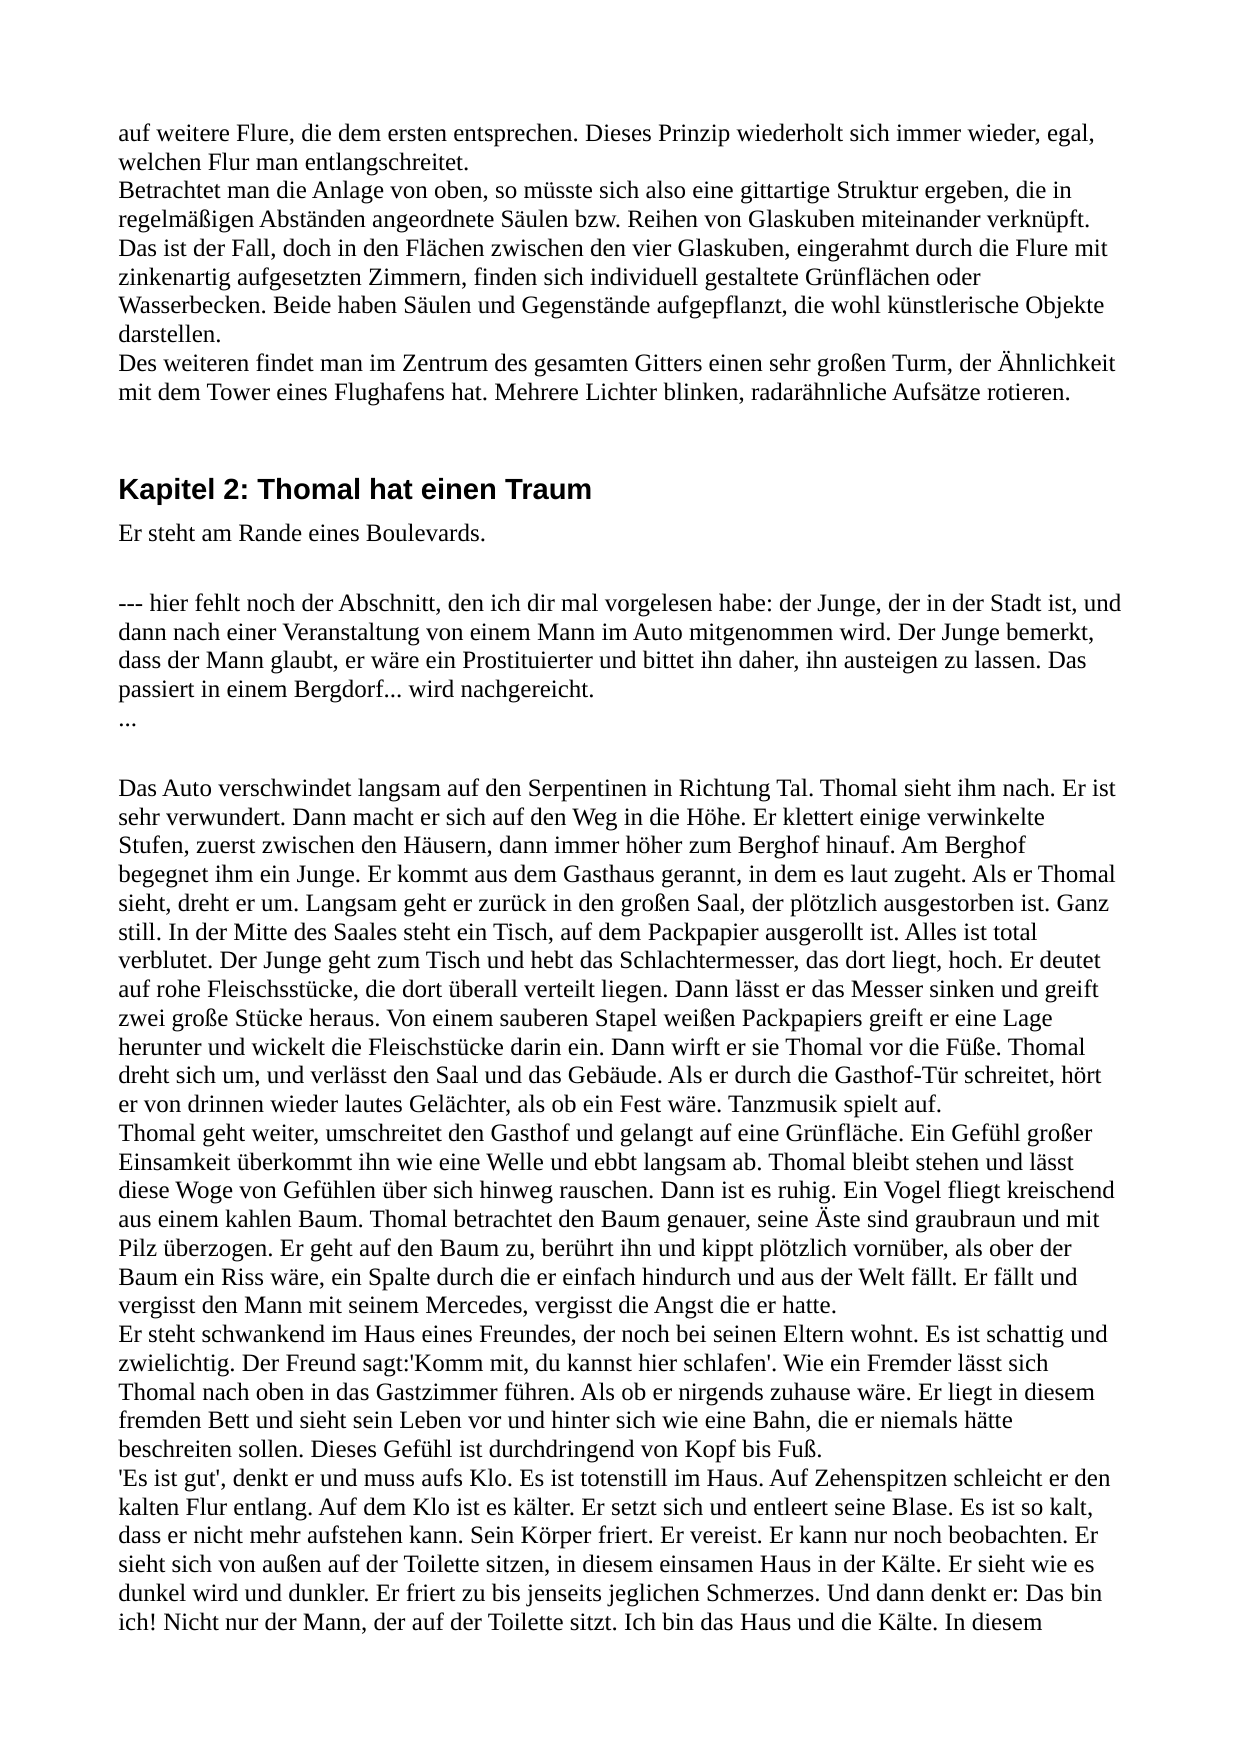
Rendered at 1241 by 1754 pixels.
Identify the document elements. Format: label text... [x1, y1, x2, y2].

text Er steht am Rande eines Boulevards. [118, 518, 1122, 547]
text --- hier fehlt noch der Abschnitt, den ich dir mal vorgelesen habe: der Junge, der in der Stadt ist, und dann nach einer Veranstaltung von einem Mann im Auto mitgenommen wird. Der Junge bemerkt, dass der Mann glaubt, er wäre ein Prostituierter und bittet ihn daher, ihn austeigen zu lassen. Das passiert in einem Bergdorf... wird nachgereicht. [118, 588, 1122, 703]
subtitle Kapitel 2: Thomal hat einen Traum [118, 472, 1122, 505]
text Betrachtet man die Anlage von oben, so müsste sich also eine gittartige Struktur ergeben, die in regelmäßigen Abständen angeordnete Säulen bzw. Reihen von Glaskuben miteinander verknüpft. Das ist der Fall, doch in den Flächen zwischen den vier Glaskuben, eingerahmt durch die Flure mit zinkenartig aufgesetzten Zimmern, finden sich individuell gestaltete Grünflächen oder Wasserbecken. Beide haben Säulen und Gegenstände aufgepflanzt, die wohl künstlerische Objekte darstellen. [118, 176, 1122, 348]
text Das Auto verschwindet langsam auf den Serpentinen in Richtung Tal. Thomal sieht ihm nach. Er ist sehr verwundert. Dann macht er sich auf den Weg in die Höhe. Er klettert einige verwinkelte Stufen, zuerst zwischen den Häusern, dann immer höher zum Berghof hinauf. Am Berghof begegnet ihm ein Junge. Er kommt aus dem Gasthaus gerannt, in dem es laut zugeht. Als er Thomal sieht, dreht er um. Langsam geht er zurück in den großen Saal, der plötzlich ausgestorben ist. Ganz still. In der Mitte des Saales steht ein Tisch, auf dem Packpapier ausgerollt ist. Alles ist total verblutet. Der Junge geht zum Tisch und hebt das Schlachtermesser, das dort liegt, hoch. Er deutet auf rohe Fleischsstücke, die dort überall verteilt liegen. Dann lässt er das Messer sinken und greift zwei große Stücke heraus. Von einem sauberen Stapel weißen Packpapiers greift er eine Lage herunter und wickelt die Fleischstücke darin ein. Dann wirft er sie Thomal vor die Füße. Thomal dreht sich um, und verlässt den Saal und das Gebäude. Als er durch die Gasthof-Tür schreitet, hört er von drinnen wieder lautes Gelächter, als ob ein Fest wäre. Tanzmusik spielt auf. [118, 773, 1122, 1118]
text 'Es ist gut', denkt er und muss aufs Klo. Es ist totenstill im Haus. Auf Zehenspitzen schleicht er den kalten Flur entlang. Auf dem Klo ist es kälter. Er setzt sich und entleert seine Blase. Es ist so kalt, dass er nicht mehr aufstehen kann. Sein Körper friert. Er vereist. Er kann nur noch beobachten. Er sieht sich von außen auf der Toilette sitzen, in diesem einsamen Haus in der Kälte. Er sieht wie es dunkel wird und dunkler. Er friert zu bis jenseits jeglichen Schmerzes. Und dann denkt er: Das bin ich! Nicht nur der Mann, der auf der Toilette sitzt. Ich bin das Haus und die Kälte. In diesem [118, 1463, 1122, 1635]
text Er steht schwankend im Haus eines Freundes, der noch bei seinen Eltern wohnt. Es ist schattig und zwielichtig. Der Freund sagt:'Komm mit, du kannst hier schlafen'. Wie ein Fremder lässt sich Thomal nach oben in das Gastzimmer führen. Als ob er nirgends zuhause wäre. Er liegt in diesem fremden Bett und sieht sein Leben vor und hinter sich wie eine Bahn, die er niemals hätte beschreiten sollen. Dieses Gefühl ist durchdringend von Kopf bis Fuß. [118, 1319, 1122, 1463]
text Thomal geht weiter, umschreitet den Gasthof und gelangt auf eine Grünfläche. Ein Gefühl großer Einsamkeit überkommt ihn wie eine Welle und ebbt langsam ab. Thomal bleibt stehen und lässt diese Woge von Gefühlen über sich hinweg rauschen. Dann ist es ruhig. Ein Vogel fliegt kreischend aus einem kahlen Baum. Thomal betrachtet den Baum genauer, seine Äste sind graubraun und mit Pilz überzogen. Er geht auf den Baum zu, berührt ihn und kippt plötzlich vornüber, als ober der Baum ein Riss wäre, ein Spalte durch die er einfach hindurch und aus der Welt fällt. Er fällt und vergisst den Mann mit seinem Mercedes, vergisst die Angst die er hatte. [118, 1118, 1122, 1319]
text auf weitere Flure, die dem ersten entsprechen. Dieses Prinzip wiederholt sich immer wieder, egal, welchen Flur man entlangschreitet. [118, 118, 1122, 176]
text ... [118, 703, 1122, 732]
text Des weiteren findet man im Zentrum des gesamten Gitters einen sehr großen Turm, der Ähnlichkeit mit dem Tower eines Flughafens hat. Mehrere Lichter blinken, radarähnliche Aufsätze rotieren. [118, 348, 1122, 406]
